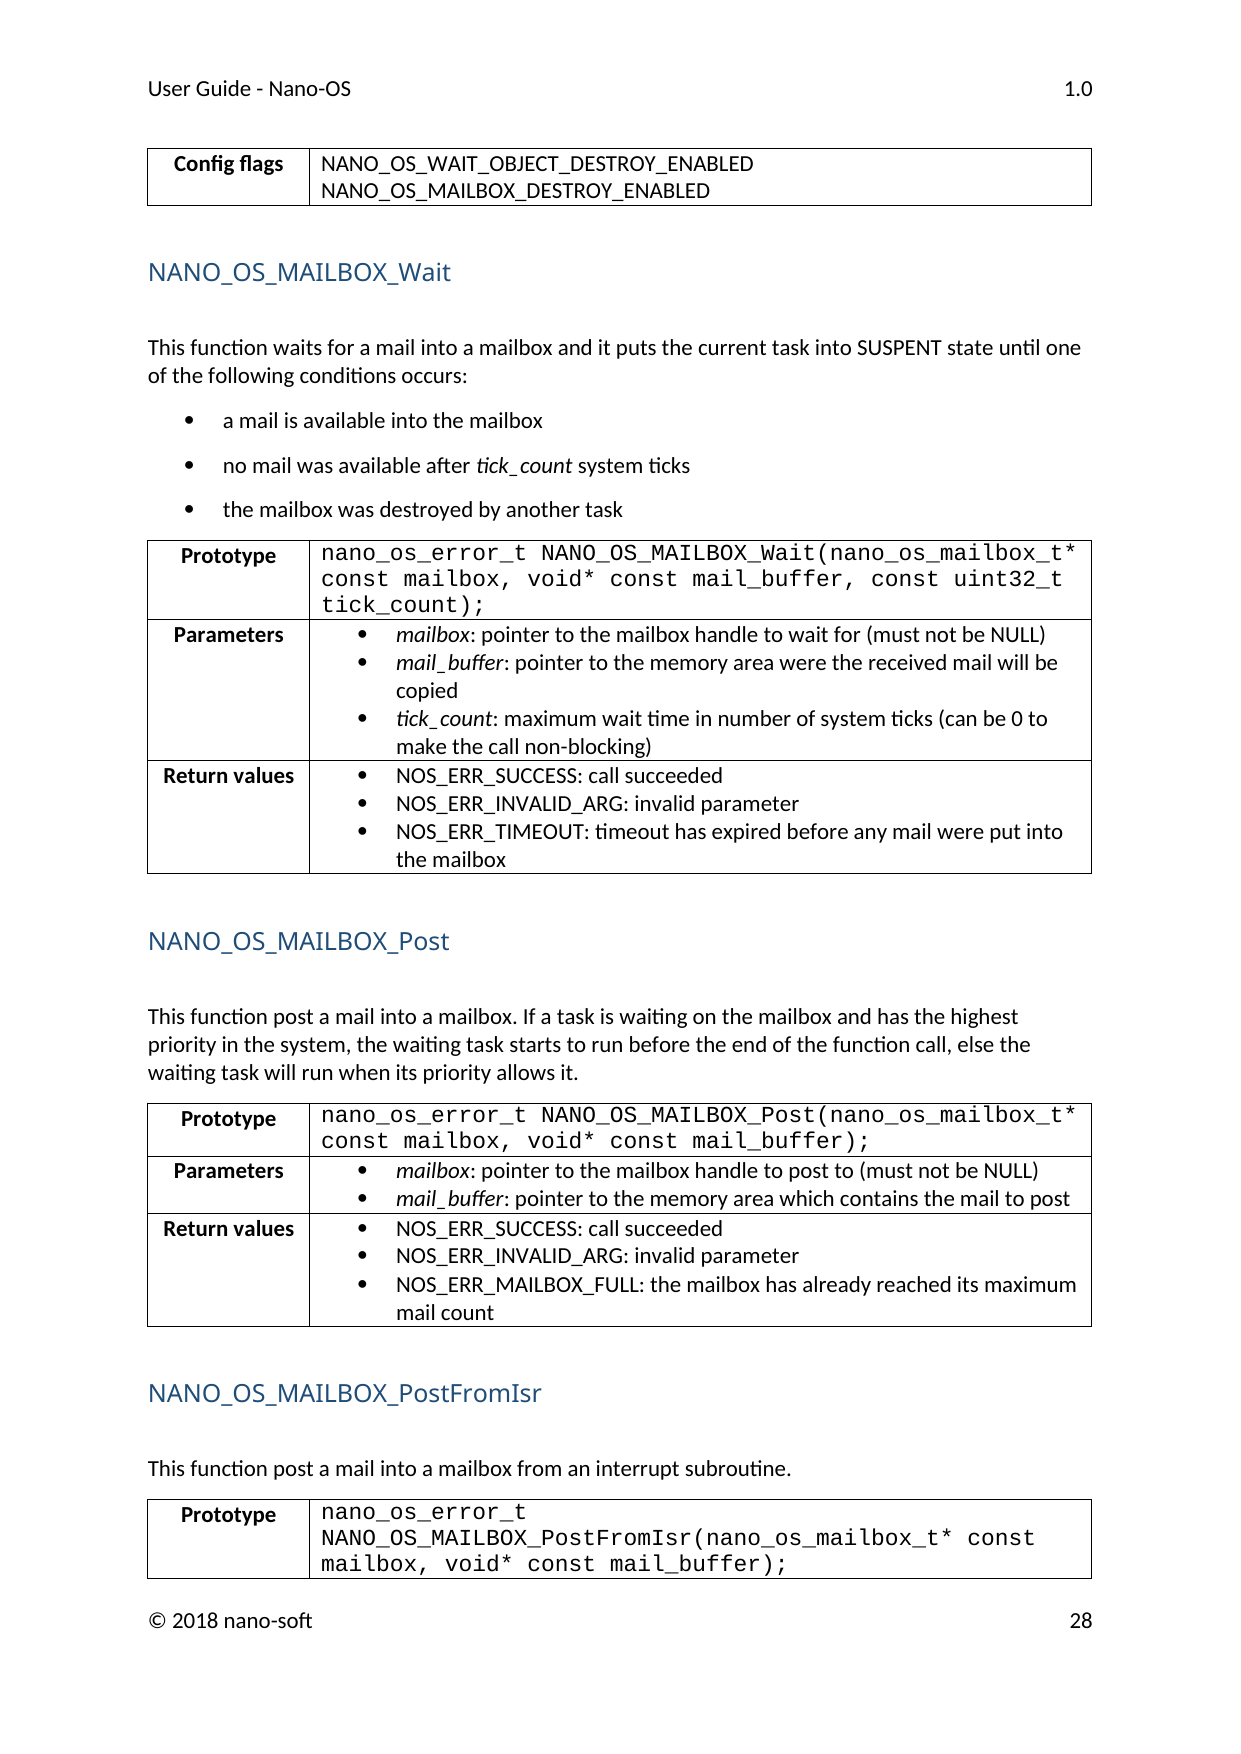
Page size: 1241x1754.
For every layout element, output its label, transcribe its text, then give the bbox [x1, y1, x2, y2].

table_header nano_os_error_t NANO_OS_MAILBOX_Post(nano_os_mailbox_t* const mailbox, void* const mail_buffer); [310, 1104, 1091, 1156]
table_cell Parameters [148, 1157, 309, 1213]
table_header Prototype [148, 1104, 309, 1156]
table_cell Config flags [148, 149, 309, 205]
table_cell NOS_ERR_SUCCESS: call succeeded NOS_ERR_INVALID_ARG: invalid parameter NOS_ERR_MAILBOX_FULL: the mailbox has already reached its maximum mail count [310, 1214, 1091, 1326]
table_cell mailbox: pointer to the mailbox handle to wait for (must not be NULL) mail_buffer: pointer to the memory area were the received mail will be copied tick_count: maximum wait time in number of system ticks (can be 0 to make the call non-blocking) [310, 620, 1091, 760]
subtitle NANO_OS_MAILBOX_PostFromIsr [148, 1376, 1093, 1410]
subtitle NANO_OS_MAILBOX_Post [148, 923, 1093, 957]
list the mailbox was destroyed by another task [185, 495, 1093, 523]
table_cell Parameters [148, 620, 309, 760]
table_cell Return values [148, 1214, 309, 1326]
table_header nano_os_error_t NANO_OS_MAILBOX_PostFromIsr(nano_os_mailbox_t* const mailbox, void* const mail_buffer); [310, 1500, 1091, 1578]
table_header Prototype [148, 541, 309, 619]
subtitle NANO_OS_MAILBOX_Wait [148, 254, 1093, 289]
table_cell NOS_ERR_SUCCESS: call succeeded NOS_ERR_INVALID_ARG: invalid parameter NOS_ERR_TIMEOUT: timeout has expired before any mail were put into the mailbox [310, 761, 1091, 873]
text This function post a mail into a mailbox. If a task is waiting on the mailbox and has the highest priority in the system, the waiting task starts to run before the end of the function call, else the waiting task will run when its priority allows it. [148, 1002, 1093, 1086]
text This function post a mail into a mailbox from an interrupt subroutine. [148, 1454, 1093, 1482]
list a mail is available into the mailbox [185, 406, 1093, 434]
table_cell mailbox: pointer to the mailbox handle to post to (must not be NULL) mail_buffer: pointer to the memory area which contains the mail to post [310, 1157, 1091, 1213]
table_cell Return values [148, 761, 309, 873]
list no mail was available after tick_count system ticks [185, 451, 1093, 479]
table_header nano_os_error_t NANO_OS_MAILBOX_Wait(nano_os_mailbox_t* const mailbox, void* const mail_buffer, const uint32_t tick_count); [310, 541, 1091, 619]
text This function waits for a mail into a mailbox and it puts the current task into SUSPENT state until one of the following conditions occurs: [148, 333, 1093, 389]
table_cell NANO_OS_WAIT_OBJECT_DESTROY_ENABLED NANO_OS_MAILBOX_DESTROY_ENABLED [310, 149, 1091, 205]
table_header Prototype [148, 1500, 309, 1578]
